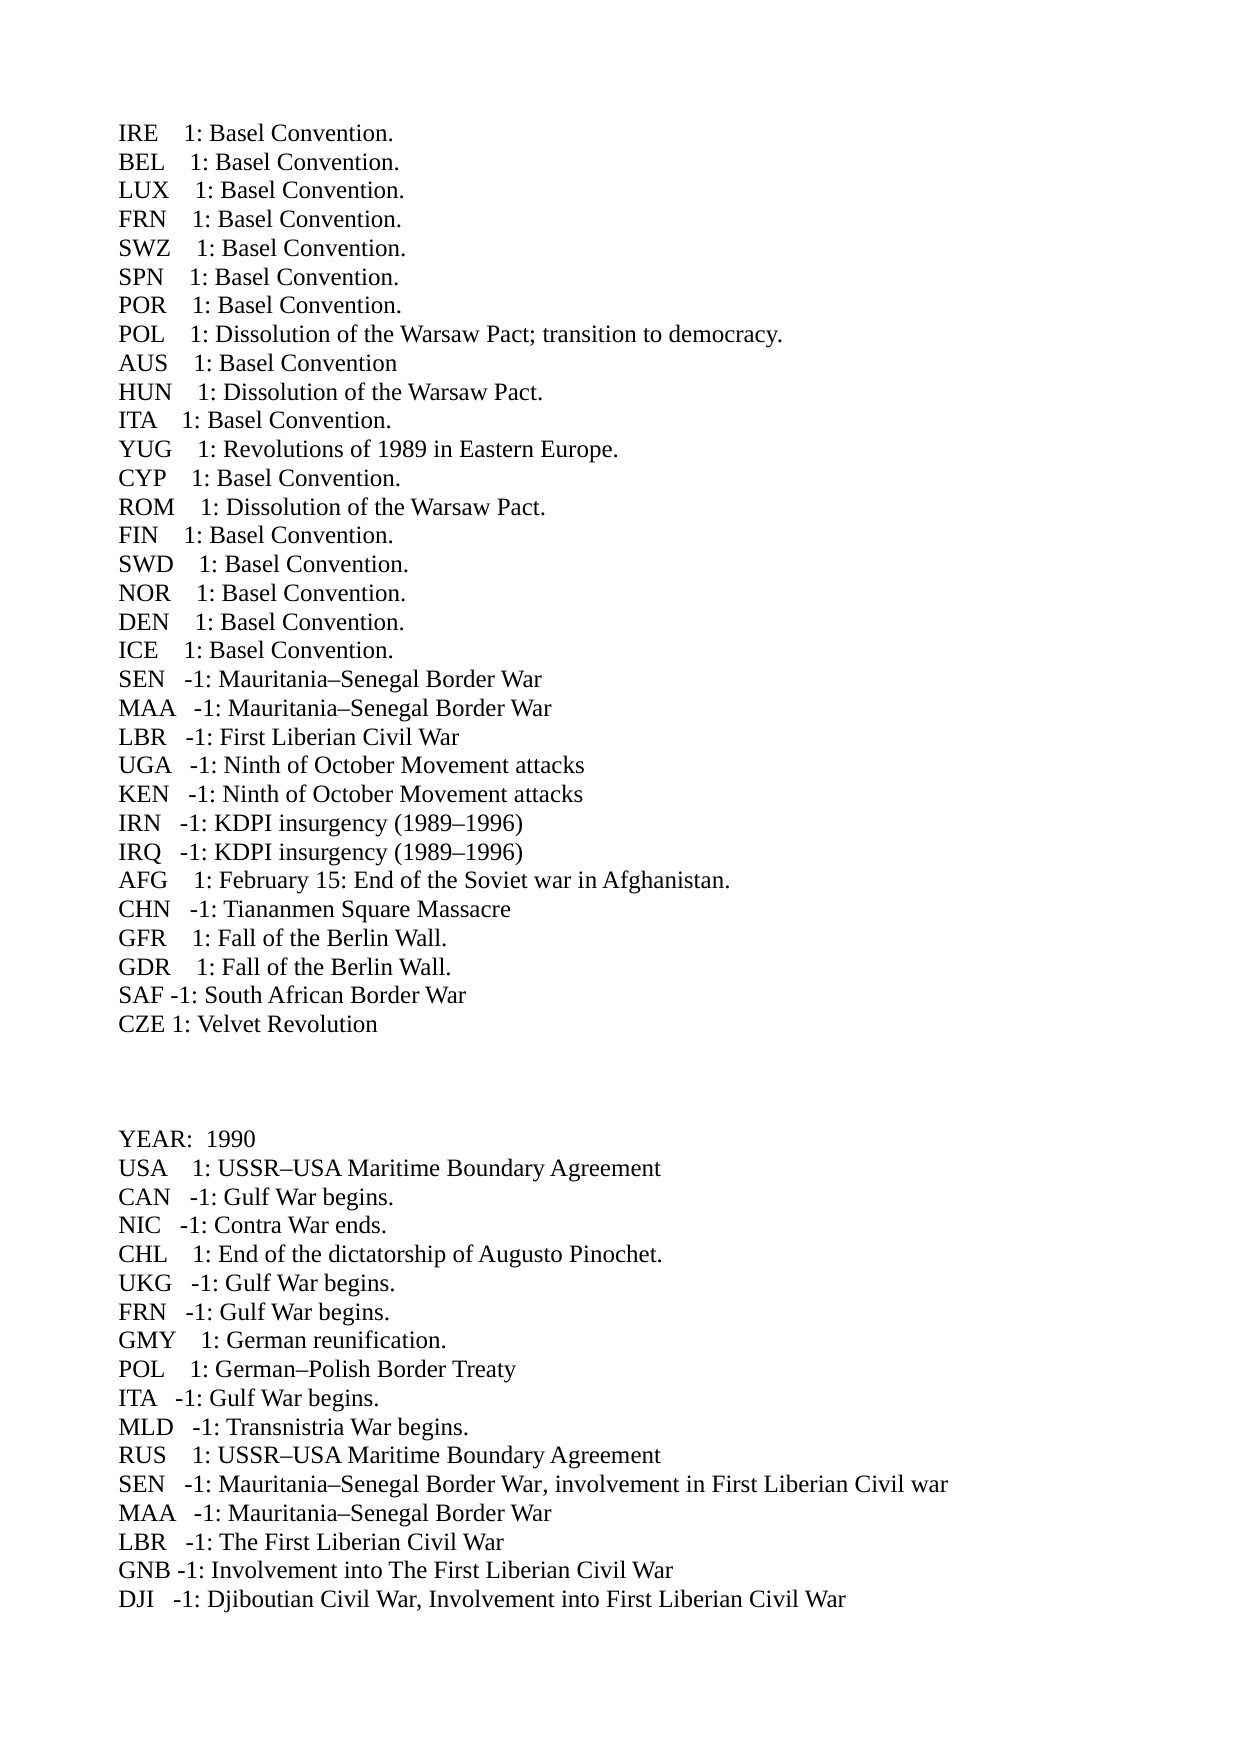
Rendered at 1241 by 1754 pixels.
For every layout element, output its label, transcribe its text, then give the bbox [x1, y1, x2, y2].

text RUS 1: USSR–USA Maritime Boundary Agreement [118, 1441, 1122, 1469]
text ICE 1: Basel Convention. [118, 636, 1122, 664]
text KEN -1: Ninth of October Movement attacks [118, 779, 1122, 808]
text GFR 1: Fall of the Berlin Wall. [118, 923, 1122, 952]
text YUG 1: Revolutions of 1989 in Eastern Europe. [118, 434, 1122, 463]
text HUN 1: Dissolution of the Warsaw Pact. [118, 377, 1122, 406]
text FRN -1: Gulf War begins. [118, 1297, 1122, 1326]
text FRN 1: Basel Convention. [118, 204, 1122, 233]
text AFG 1: February 15: End of the Soviet war in Afghanistan. [118, 866, 1122, 894]
text YEAR: 1990 [118, 1124, 1122, 1153]
text SWD 1: Basel Convention. [118, 549, 1122, 578]
text LUX 1: Basel Convention. [118, 176, 1122, 204]
text AUS 1: Basel Convention [118, 348, 1122, 377]
text IRN -1: KDPI insurgency (1989–1996) [118, 808, 1122, 837]
text SEN -1: Mauritania–Senegal Border War, involvement in First Liberian Civil war [118, 1469, 1122, 1498]
text POR 1: Basel Convention. [118, 291, 1122, 319]
text GMY 1: German reunification. [118, 1326, 1122, 1354]
text MLD -1: Transnistria War begins. [118, 1412, 1122, 1441]
text POL 1: German–Polish Border Treaty [118, 1354, 1122, 1383]
text DJI -1: Djiboutian Civil War, Involvement into First Liberian Civil War [118, 1584, 1122, 1613]
text NOR 1: Basel Convention. [118, 578, 1122, 607]
text ROM 1: Dissolution of the Warsaw Pact. [118, 492, 1122, 521]
text SPN 1: Basel Convention. [118, 262, 1122, 291]
text POL 1: Dissolution of the Warsaw Pact; transition to democracy. [118, 319, 1122, 348]
text IRQ -1: KDPI insurgency (1989–1996) [118, 837, 1122, 866]
text LBR -1: The First Liberian Civil War [118, 1527, 1122, 1556]
text GDR 1: Fall of the Berlin Wall. [118, 952, 1122, 981]
text FIN 1: Basel Convention. [118, 521, 1122, 549]
text IRE 1: Basel Convention. [118, 118, 1122, 147]
text CHN -1: Tiananmen Square Massacre [118, 894, 1122, 923]
text ITA 1: Basel Convention. [118, 406, 1122, 434]
text SEN -1: Mauritania–Senegal Border War [118, 664, 1122, 693]
text CZE 1: Velvet Revolution [118, 1009, 1122, 1038]
text CAN -1: Gulf War begins. [118, 1182, 1122, 1211]
text BEL 1: Basel Convention. [118, 147, 1122, 176]
text SAF -1: South African Border War [118, 981, 1122, 1009]
text CYP 1: Basel Convention. [118, 463, 1122, 492]
text USA 1: USSR–USA Maritime Boundary Agreement [118, 1153, 1122, 1182]
text NIC -1: Contra War ends. [118, 1211, 1122, 1239]
text GNB -1: Involvement into The First Liberian Civil War [118, 1556, 1122, 1584]
text MAA -1: Mauritania–Senegal Border War [118, 1498, 1122, 1527]
text CHL 1: End of the dictatorship of Augusto Pinochet. [118, 1239, 1122, 1268]
text UKG -1: Gulf War begins. [118, 1268, 1122, 1297]
text ITA -1: Gulf War begins. [118, 1383, 1122, 1412]
text MAA -1: Mauritania–Senegal Border War [118, 693, 1122, 722]
text DEN 1: Basel Convention. [118, 607, 1122, 636]
text LBR -1: First Liberian Civil War [118, 722, 1122, 751]
text SWZ 1: Basel Convention. [118, 233, 1122, 262]
text UGA -1: Ninth of October Movement attacks [118, 751, 1122, 779]
